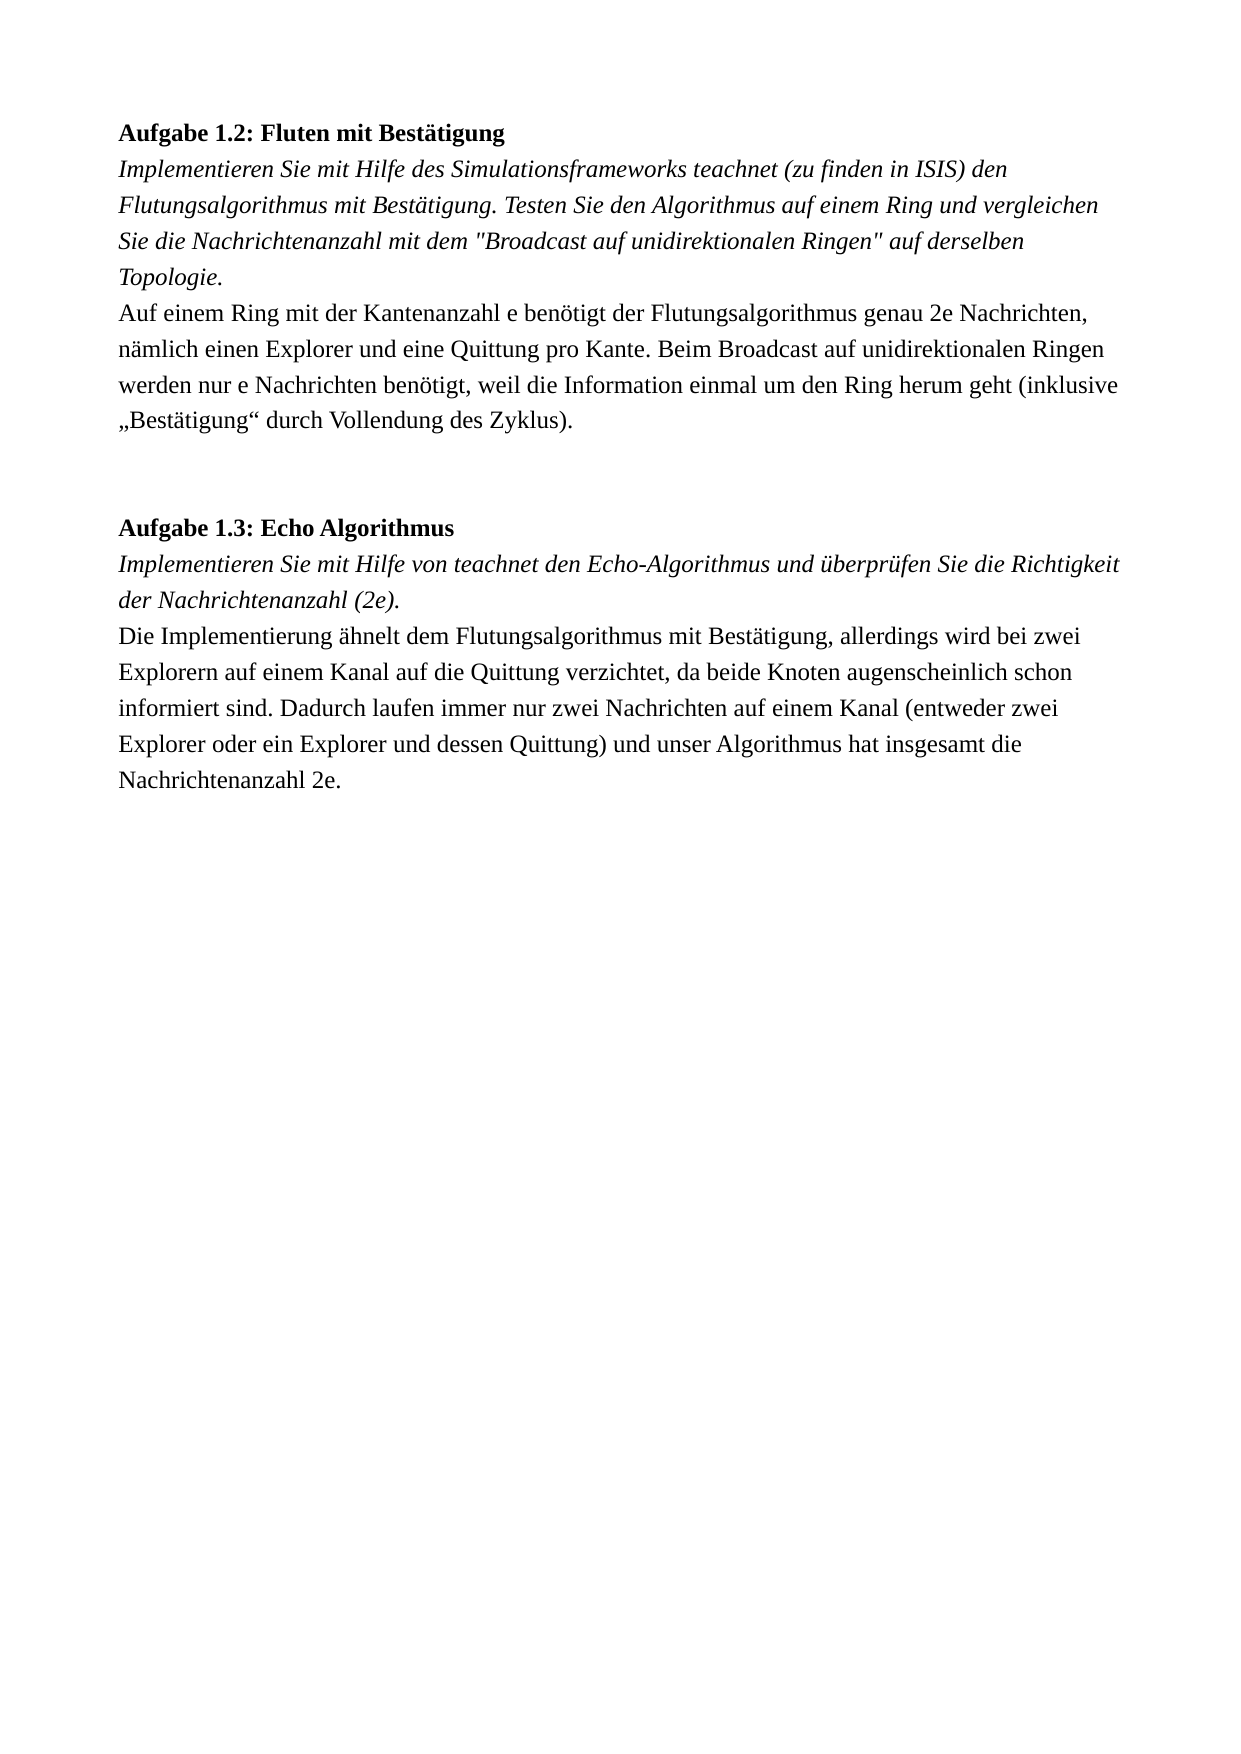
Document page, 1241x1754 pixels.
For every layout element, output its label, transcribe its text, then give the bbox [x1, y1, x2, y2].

text Implementieren Sie mit Hilfe von teachnet den Echo-Algorithmus und überprüfen Sie die Richtigkeit der Nachrichtenanzahl (2e). [118, 549, 1122, 614]
text Aufgabe 1.3: Echo Algorithmus [118, 513, 1122, 542]
text Die Implementierung ähnelt dem Flutungsalgorithmus mit Bestätigung, allerdings wird bei zwei Explorern auf einem Kanal auf die Quittung verzichtet, da beide Knoten augenscheinlich schon informiert sind. Dadurch laufen immer nur zwei Nachrichten auf einem Kanal (entweder zwei Explorer oder ein Explorer und dessen Quittung) und unser Algorithmus hat insgesamt die Nachrichtenanzahl 2e. [118, 621, 1122, 794]
text Auf einem Ring mit der Kantenanzahl e benötigt der Flutungsalgorithmus genau 2e Nachrichten, nämlich einen Explorer und eine Quittung pro Kante. Beim Broadcast auf unidirektionalen Ringen werden nur e Nachrichten benötigt, weil die Information einmal um den Ring herum geht (inklusive „Bestätigung“ durch Vollendung des Zyklus). [118, 298, 1122, 434]
text Implementieren Sie mit Hilfe des Simulationsframeworks teachnet (zu finden in ISIS) den Flutungsalgorithmus mit Bestätigung. Testen Sie den Algorithmus auf einem Ring und vergleichen Sie die Nachrichtenanzahl mit dem "Broadcast auf unidirektionalen Ringen" auf derselben Topologie. [118, 154, 1122, 291]
text Aufgabe 1.2: Fluten mit Bestätigung [118, 118, 1122, 147]
